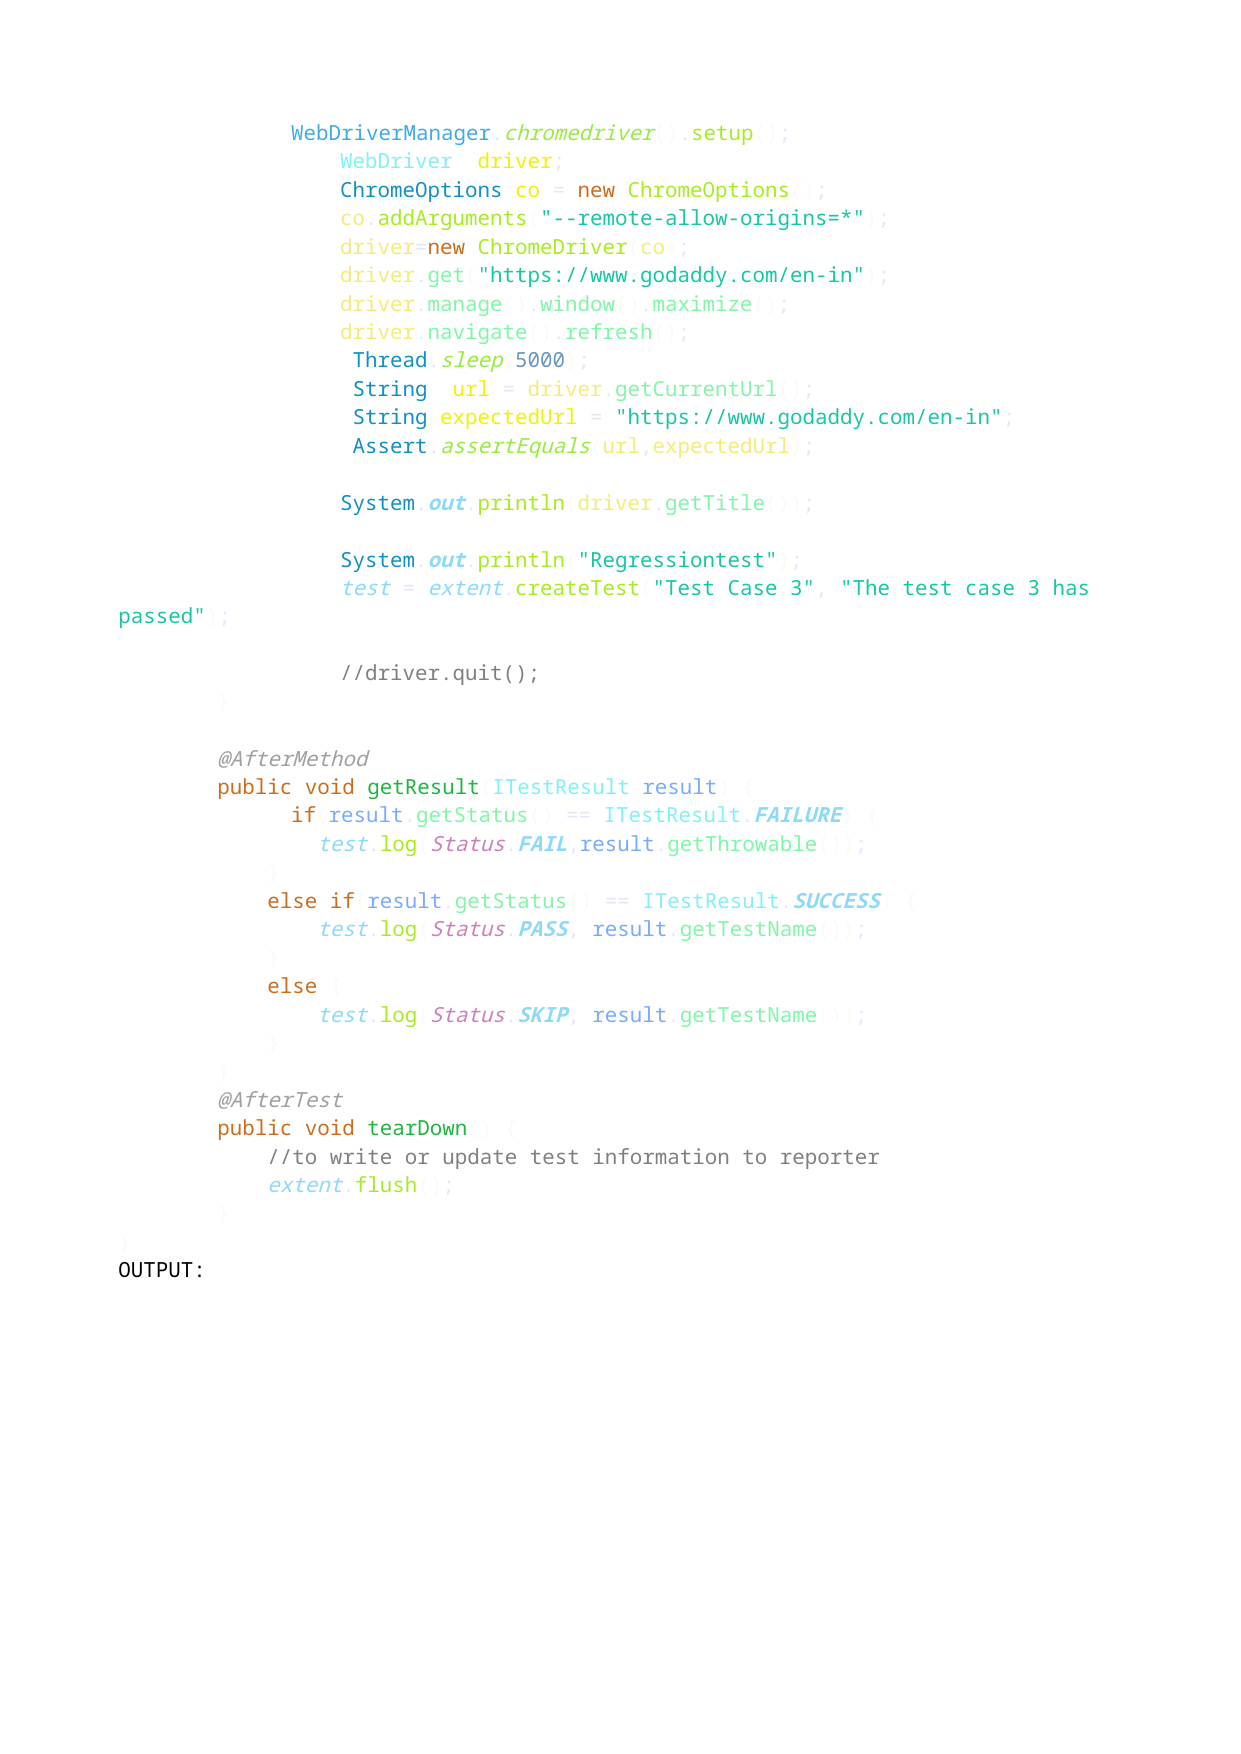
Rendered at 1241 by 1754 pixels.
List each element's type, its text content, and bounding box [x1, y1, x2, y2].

text test.log(Status.PASS, result.getTestName()); [118, 914, 1122, 943]
text @AfterTest [118, 1085, 1122, 1113]
text WebDriver driver; [118, 147, 1122, 175]
text Assert.assertEquals(url,expectedUrl); [118, 431, 1122, 459]
text public void getResult(ITestResult result) { [118, 772, 1122, 801]
text test = extent.createTest("Test Case 3", "The test case 3 has passed"); [118, 573, 1122, 630]
text } [118, 1057, 1122, 1085]
text //to write or update test information to reporter [118, 1142, 1122, 1170]
text test.log(Status.SKIP, result.getTestName()); [118, 1000, 1122, 1028]
text Thread.sleep(5000); [118, 346, 1122, 374]
text System.out.println(driver.getTitle()); [118, 488, 1122, 516]
text //driver.quit(); [118, 658, 1122, 687]
text driver.get("https://www.godaddy.com/en-in"); [118, 260, 1122, 289]
text extent.flush(); [118, 1170, 1122, 1199]
text co.addArguments("--remote-allow-origins=*"); [118, 203, 1122, 232]
text driver.navigate().refresh(); [118, 317, 1122, 346]
text OUTPUT: [118, 1256, 1122, 1284]
text } [118, 857, 1122, 886]
text public void tearDown() { [118, 1113, 1122, 1142]
text else { [118, 971, 1122, 1000]
text } [118, 1028, 1122, 1057]
text test.log(Status.FAIL,result.getThrowable()); [118, 829, 1122, 857]
text System.out.println("Regressiontest"); [118, 545, 1122, 573]
text } [118, 687, 1122, 715]
text String expectedUrl = "https://www.godaddy.com/en-in"; [118, 402, 1122, 431]
text WebDriverManager.chromedriver().setup(); [118, 118, 1122, 147]
text } [118, 943, 1122, 971]
text } [118, 1227, 1122, 1256]
text driver.manage().window().maximize(); [118, 289, 1122, 317]
text if(result.getStatus() == ITestResult.FAILURE) { [118, 801, 1122, 829]
text String url = driver.getCurrentUrl(); [118, 374, 1122, 402]
text ChromeOptions co = new ChromeOptions(); [118, 175, 1122, 203]
text @AfterMethod [118, 744, 1122, 772]
text } [118, 1199, 1122, 1227]
text driver=new ChromeDriver(co); [118, 232, 1122, 260]
text else if(result.getStatus() == ITestResult.SUCCESS) { [118, 886, 1122, 914]
